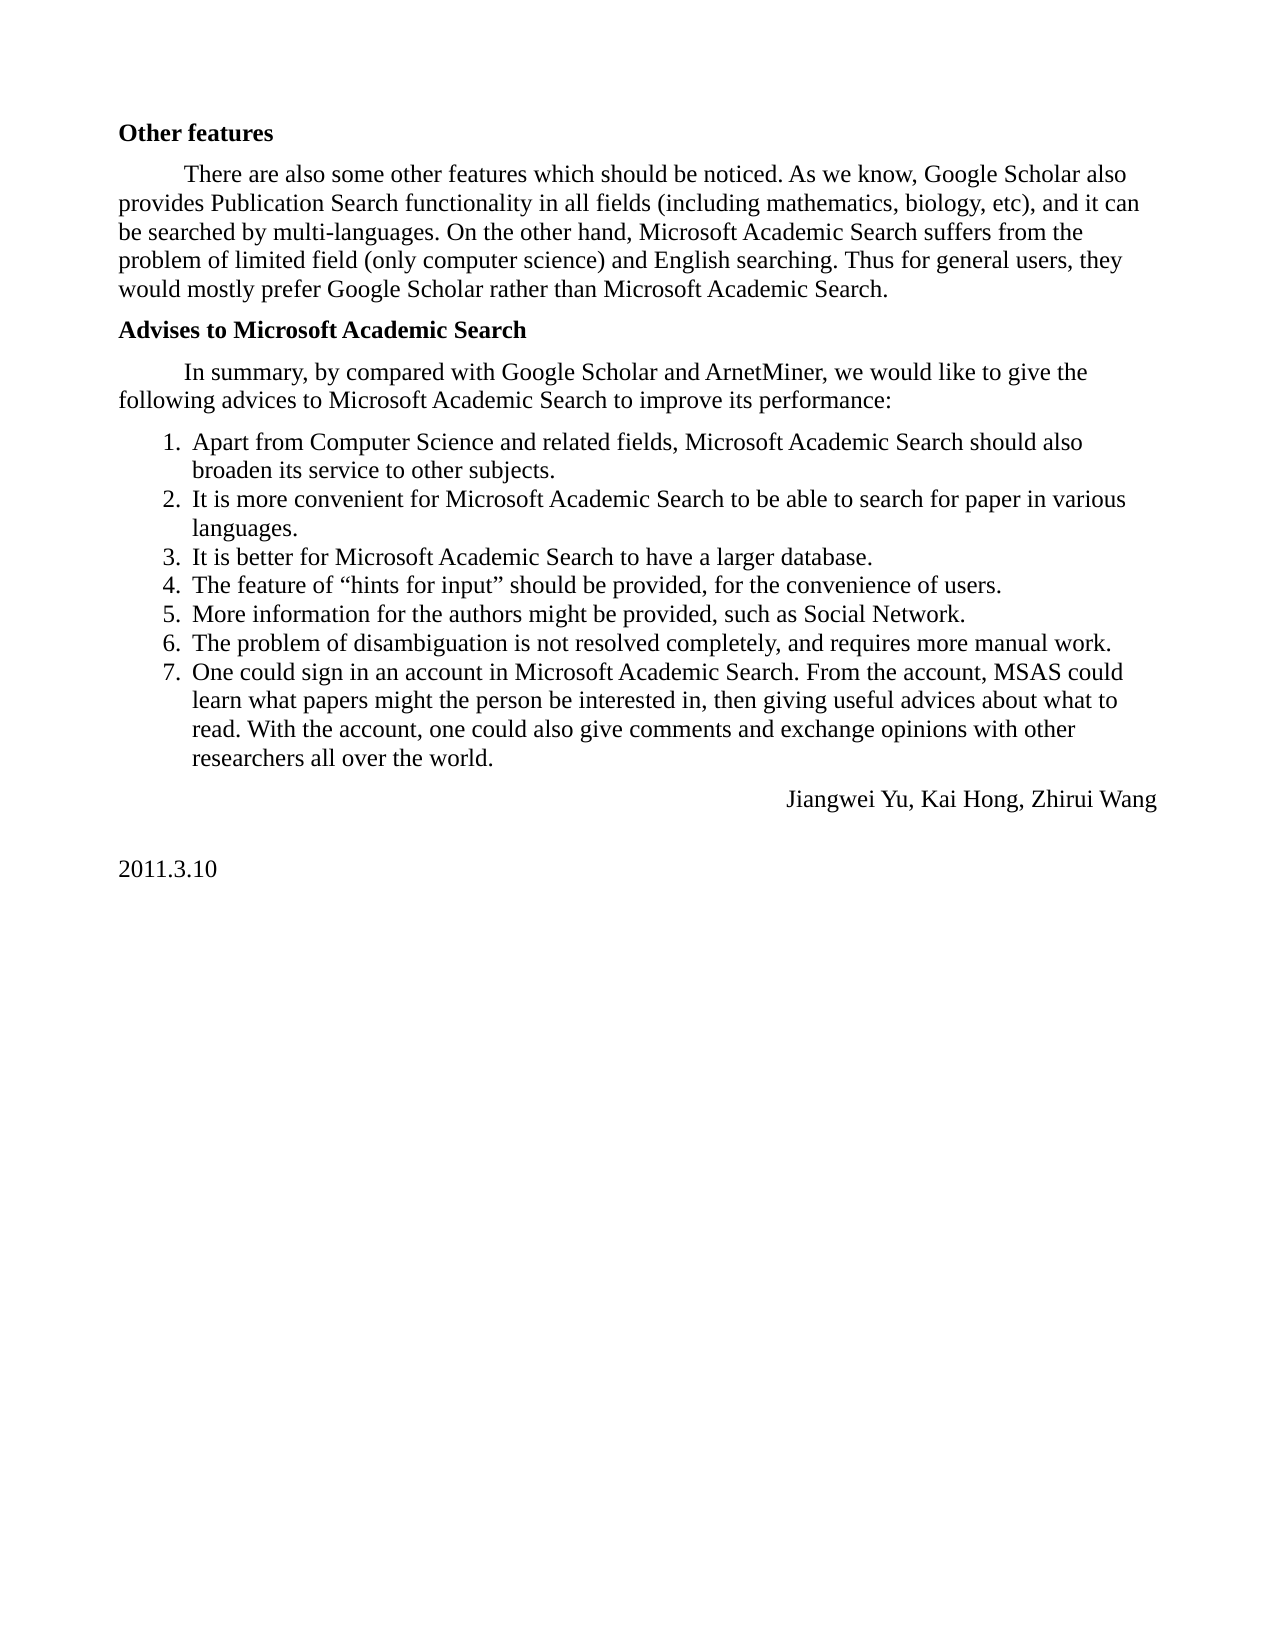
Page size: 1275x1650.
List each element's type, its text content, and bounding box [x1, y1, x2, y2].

list The problem of disambiguation is not resolved completely, and requires more manual work. [162, 628, 1157, 657]
text Other features [118, 118, 1157, 147]
list It is more convenient for Microsoft Academic Search to be able to search for paper in various languages. [162, 484, 1157, 542]
list It is better for Microsoft Academic Search to have a larger database. [162, 542, 1157, 571]
text 2011.3.10 [118, 826, 1157, 883]
text In summary, by compared with Google Scholar and ArnetMiner, we would like to give the following advices to Microsoft Academic Search to improve its performance: [118, 357, 1157, 414]
list More information for the authors might be provided, such as Social Network. [162, 599, 1157, 628]
text Jiangwei Yu, Kai Hong, Zhirui Wang [118, 784, 1157, 813]
text Advises to Microsoft Academic Search [118, 316, 1157, 344]
text There are also some other features which should be noticed. As we know, Google Scholar also provides Publication Search functionality in all fields (including mathematics, biology, etc), and it can be searched by multi-languages. On the other hand, Microsoft Academic Search suffers from the problem of limited field (only computer science) and English searching. Thus for general users, they would mostly prefer Google Scholar rather than Microsoft Academic Search. [118, 159, 1157, 303]
list Apart from Computer Science and related fields, Microsoft Academic Search should also broaden its service to other subjects. [162, 427, 1157, 484]
list The feature of “hints for input” should be provided, for the convenience of users. [162, 571, 1157, 599]
list One could sign in an account in Microsoft Academic Search. From the account, MSAS could learn what papers might the person be interested in, then giving useful advices about what to read. With the account, one could also give comments and exchange opinions with other researchers all over the world. [162, 657, 1157, 772]
